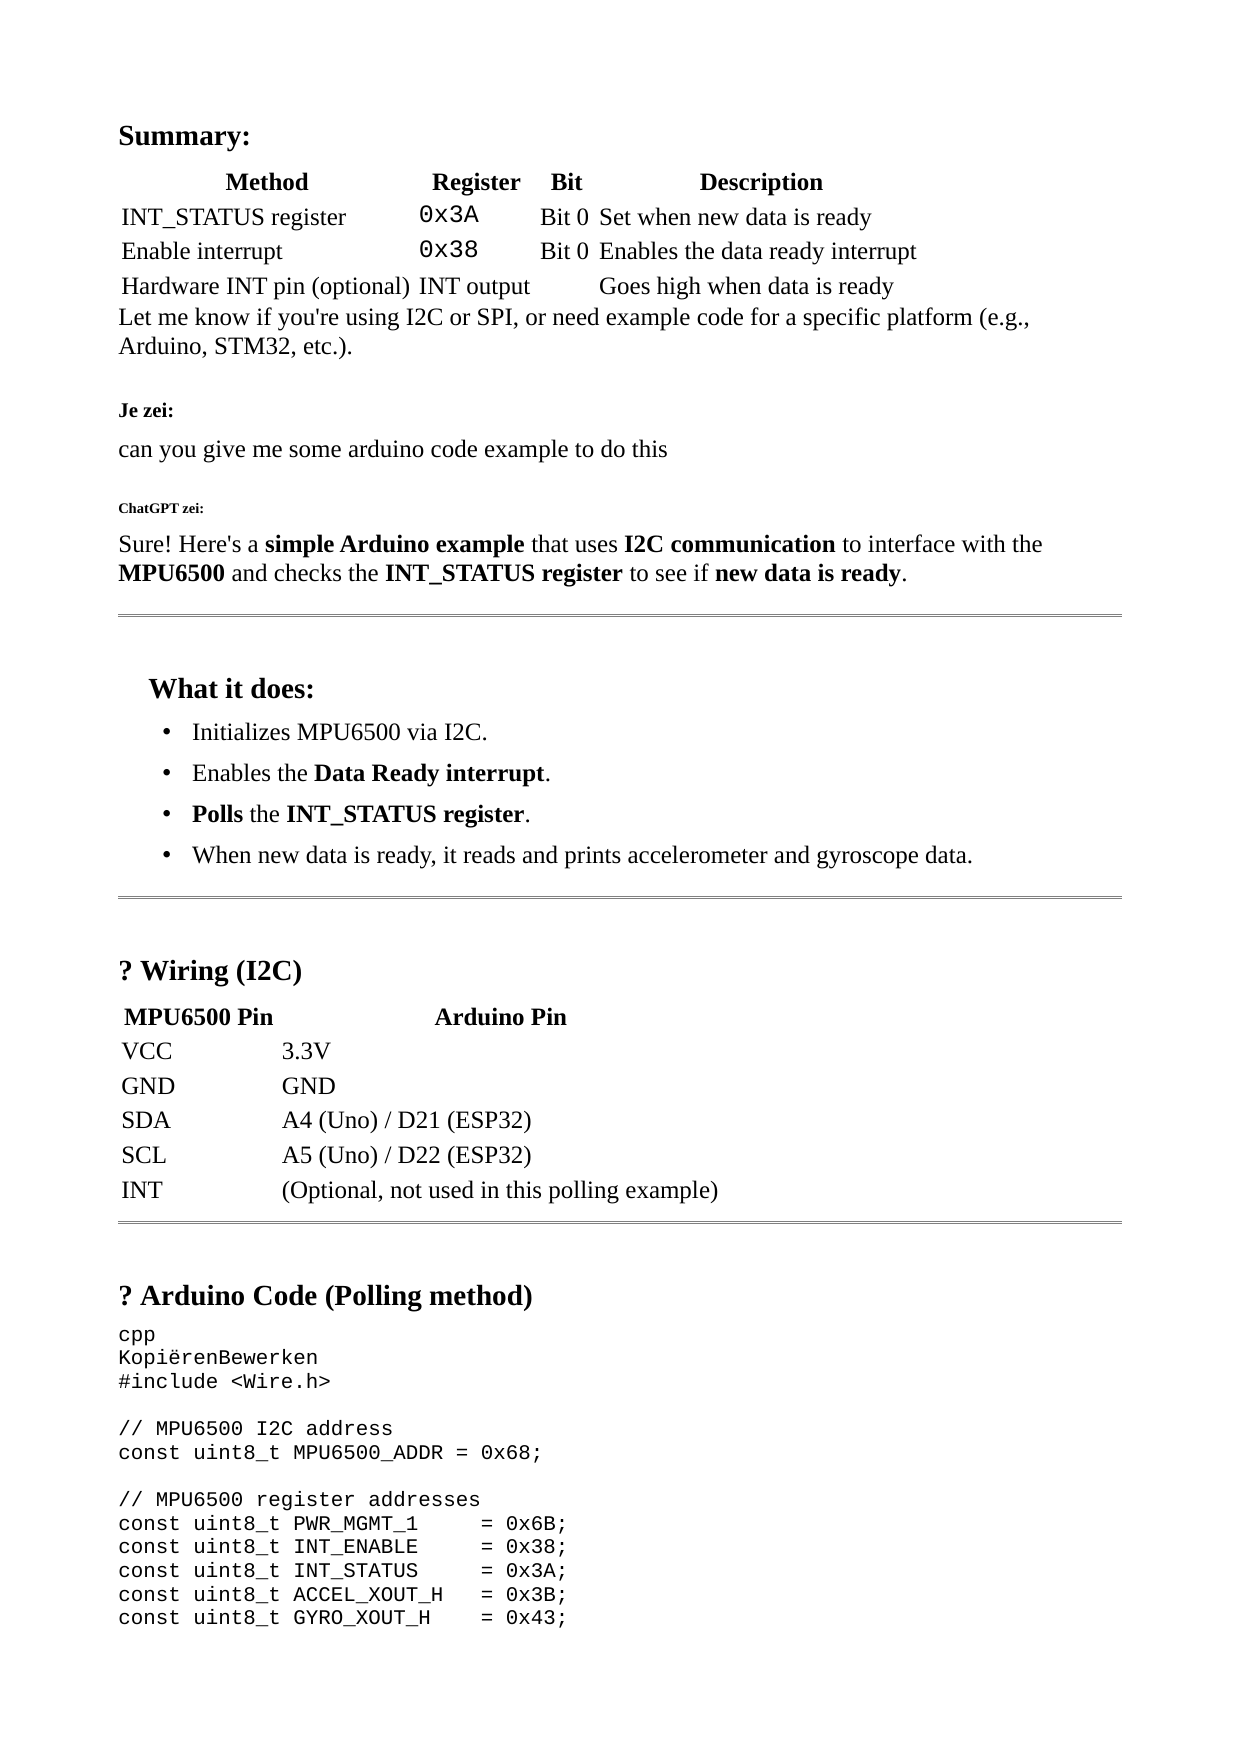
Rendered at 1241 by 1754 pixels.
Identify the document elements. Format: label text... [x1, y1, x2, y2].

table_cell VCC [118, 1034, 279, 1068]
subtitle ✅ What it does: [118, 671, 1122, 704]
text const uint8_t GYRO_XOUT_H = 0x43; [118, 1607, 1122, 1631]
text cpp [118, 1324, 1122, 1347]
table_cell SCL [118, 1137, 279, 1172]
table_cell [537, 268, 596, 302]
table_header MPU6500 Pin [118, 999, 279, 1033]
table_cell GND [279, 1068, 723, 1103]
text const uint8_t PWR_MGMT_1 = 0x6B; [118, 1513, 1122, 1536]
text const uint8_t ACCEL_XOUT_H = 0x3B; [118, 1584, 1122, 1607]
subtitle ChatGPT zei: [118, 500, 1122, 517]
table_cell Enables the data ready interrupt [596, 233, 927, 268]
table_cell SDA [118, 1103, 279, 1137]
subtitle Je zei: [118, 397, 1122, 422]
list When new data is ready, it reads and prints accelerometer and gyroscope data. [162, 841, 1122, 869]
table_cell INT [118, 1172, 279, 1206]
table_header Register [416, 164, 537, 199]
text // MPU6500 register addresses [118, 1489, 1122, 1513]
table_cell 0x3A [416, 199, 537, 233]
text can you give me some arduino code example to do this [118, 434, 1122, 463]
table_header Description [596, 164, 927, 199]
table_cell A4 (Uno) / D21 (ESP32) [279, 1103, 723, 1137]
subtitle ? Wiring (I2C) [118, 953, 1122, 986]
table_cell Goes high when data is ready [596, 268, 927, 302]
table_cell (Optional, not used in this polling example) [279, 1172, 723, 1206]
table_cell Hardware INT pin (optional) [118, 268, 416, 302]
table_header Arduino Pin [279, 999, 723, 1033]
text // MPU6500 I2C address [118, 1418, 1122, 1442]
table_cell A5 (Uno) / D22 (ESP32) [279, 1137, 723, 1172]
subtitle ? Arduino Code (Polling method) [118, 1278, 1122, 1311]
text const uint8_t INT_ENABLE = 0x38; [118, 1536, 1122, 1560]
text #include <Wire.h> [118, 1371, 1122, 1394]
list Enables the Data Ready interrupt. [162, 758, 1122, 787]
table_cell GND [118, 1068, 279, 1103]
table_cell INT output [416, 268, 537, 302]
subtitle Summary: [118, 118, 1122, 152]
table_header Bit [537, 164, 596, 199]
table_cell Enable interrupt [118, 233, 416, 268]
table_cell INT_STATUS register [118, 199, 416, 233]
text const uint8_t MPU6500_ADDR = 0x68; [118, 1442, 1122, 1466]
text Sure! Here's a simple Arduino example that uses I2C communication to interface with the MPU6500 and checks the INT_STATUS register to see if new data is ready. [118, 529, 1122, 587]
table_cell 0x38 [416, 233, 537, 268]
text Let me know if you're using I2C or SPI, or need example code for a specific platform (e.g., Arduino, STM32, etc.). [118, 302, 1122, 360]
list Initializes MPU6500 via I2C. [162, 717, 1122, 746]
table_cell Bit 0 [537, 233, 596, 268]
list Polls the INT_STATUS register. [162, 799, 1122, 828]
table_cell Set when new data is ready [596, 199, 927, 233]
text KopiërenBewerken [118, 1347, 1122, 1371]
table_cell Bit 0 [537, 199, 596, 233]
table_header Method [118, 164, 416, 199]
table_cell 3.3V [279, 1034, 723, 1068]
text const uint8_t INT_STATUS = 0x3A; [118, 1560, 1122, 1584]
